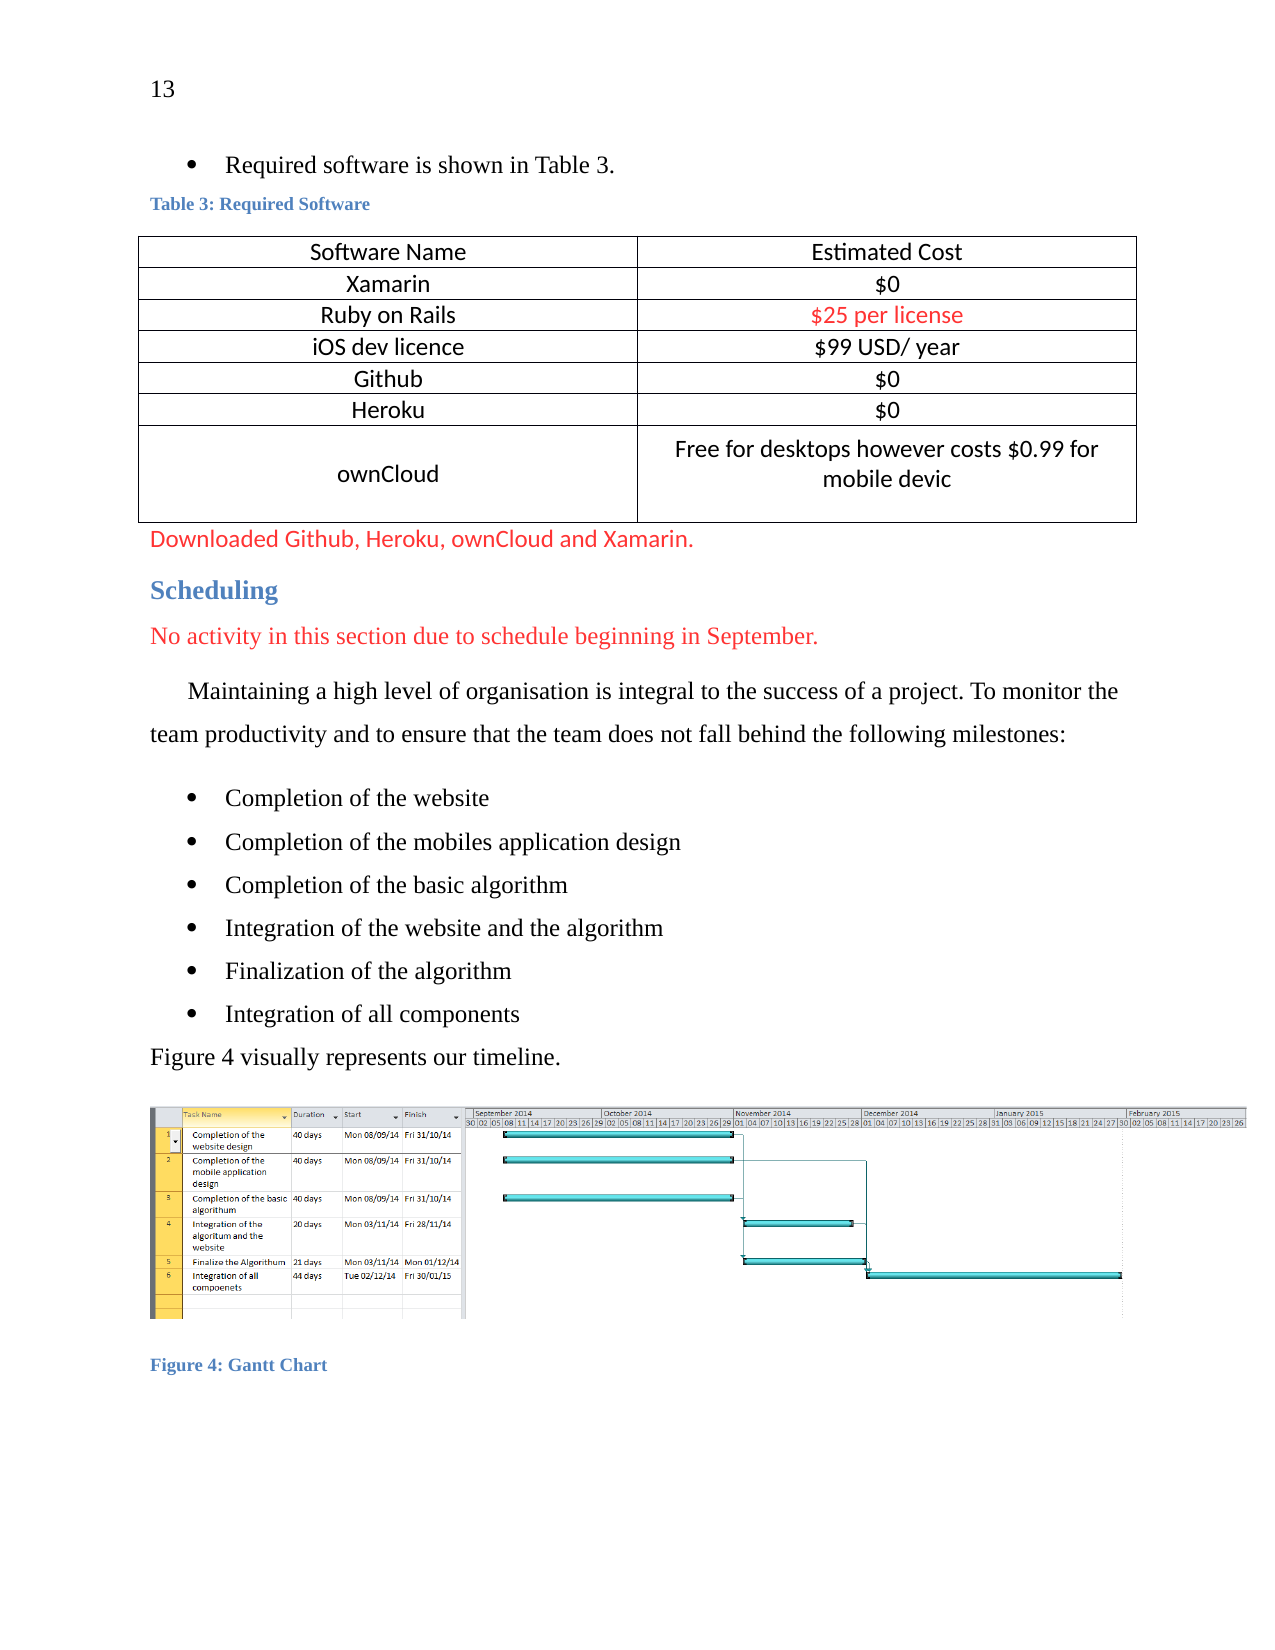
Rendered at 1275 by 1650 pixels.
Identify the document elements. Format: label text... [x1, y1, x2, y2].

table_cell $25 per license [638, 300, 1136, 330]
table_cell Free for desktops however costs $0.99 for mobile devic [638, 426, 1136, 522]
table_cell iOS dev licence [139, 331, 637, 362]
table_cell Ruby on Rails [139, 300, 637, 330]
list Completion of the mobiles application design [187, 827, 1125, 855]
table_cell Xamarin [139, 268, 637, 299]
list Completion of the website [187, 783, 1125, 812]
picture [150, 1106, 1247, 1319]
table_cell $0 [638, 268, 1136, 299]
table_cell $0 [638, 363, 1136, 393]
text No activity in this section due to schedule beginning in September. [150, 621, 1125, 649]
list Finalization of the algorithm [187, 956, 1125, 985]
table_cell $0 [638, 394, 1136, 425]
list Integration of the website and the algorithm [187, 913, 1125, 942]
text Maintaining a high level of organisation is integral to the success of a project. To monitor the team productivity and to ensure that the team does not fall behind the following milestones: [150, 676, 1125, 748]
text Figure : Gantt Chart [150, 1353, 1125, 1375]
list Completion of the basic algorithm [187, 870, 1125, 898]
table_header Software Name [139, 237, 637, 267]
table_cell $99 USD/ year [638, 331, 1136, 362]
text Table : Required Software [150, 193, 1125, 215]
table_cell Github [139, 363, 637, 393]
text Figure 4 visually represents our timeline. [150, 1042, 1125, 1071]
list Integration of all components [187, 999, 1125, 1028]
table_cell Heroku [139, 394, 637, 425]
list Required software is shown in Table 3. [187, 150, 1125, 179]
table_header Estimated Cost [638, 237, 1136, 267]
subtitle Scheduling [150, 574, 1125, 605]
table_cell ownCloud [139, 426, 637, 522]
text Downloaded Github, Heroku, ownCloud and Xamarin. [150, 523, 1125, 553]
